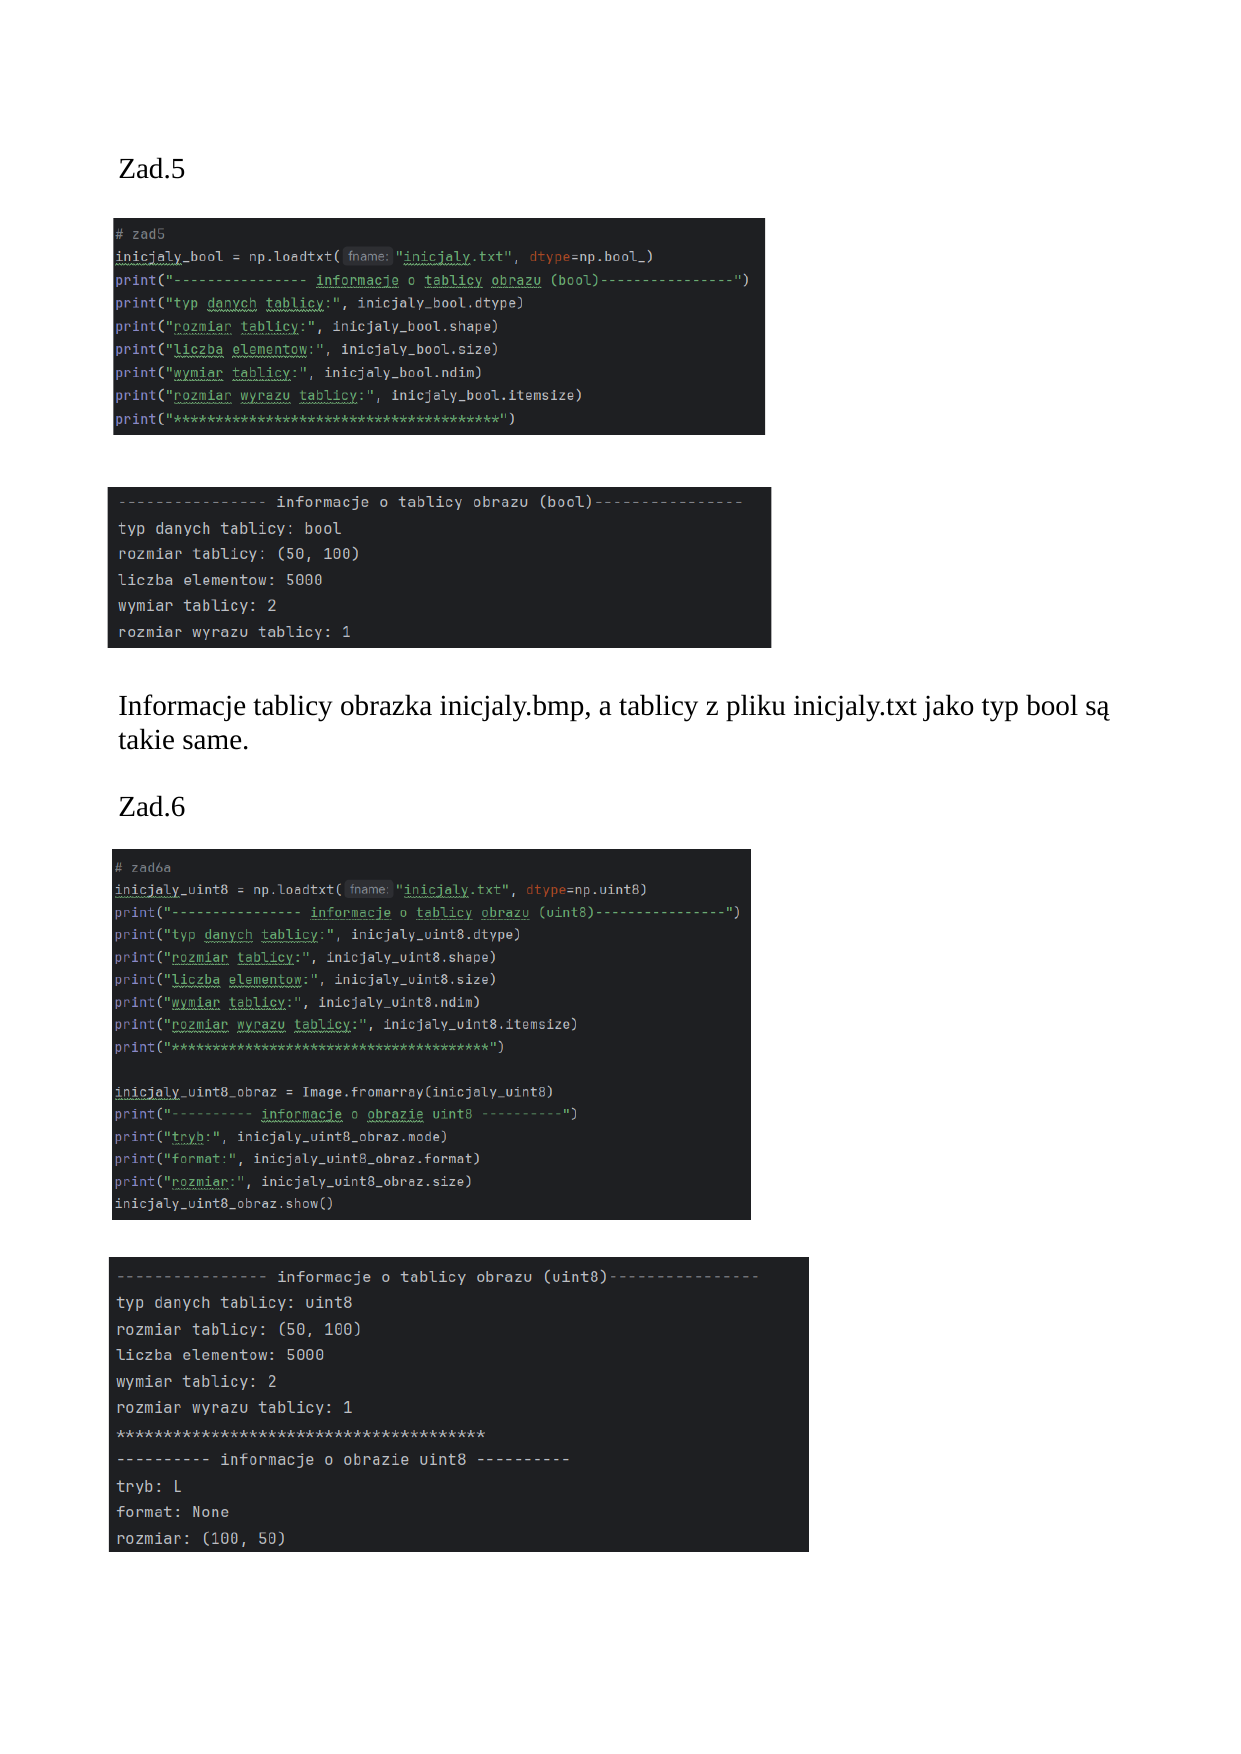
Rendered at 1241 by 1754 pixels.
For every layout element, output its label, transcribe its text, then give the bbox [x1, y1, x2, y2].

picture [107, 487, 772, 648]
picture [113, 218, 766, 435]
text Informacje tablicy obrazka inicjaly.bmp, a tablicy z pliku inicjaly.txt jako typ bool są takie same. [118, 688, 1122, 755]
picture [108, 1257, 809, 1552]
text Zad.5 [118, 152, 1122, 185]
picture [112, 849, 751, 1220]
text Zad.6 [118, 789, 1122, 822]
